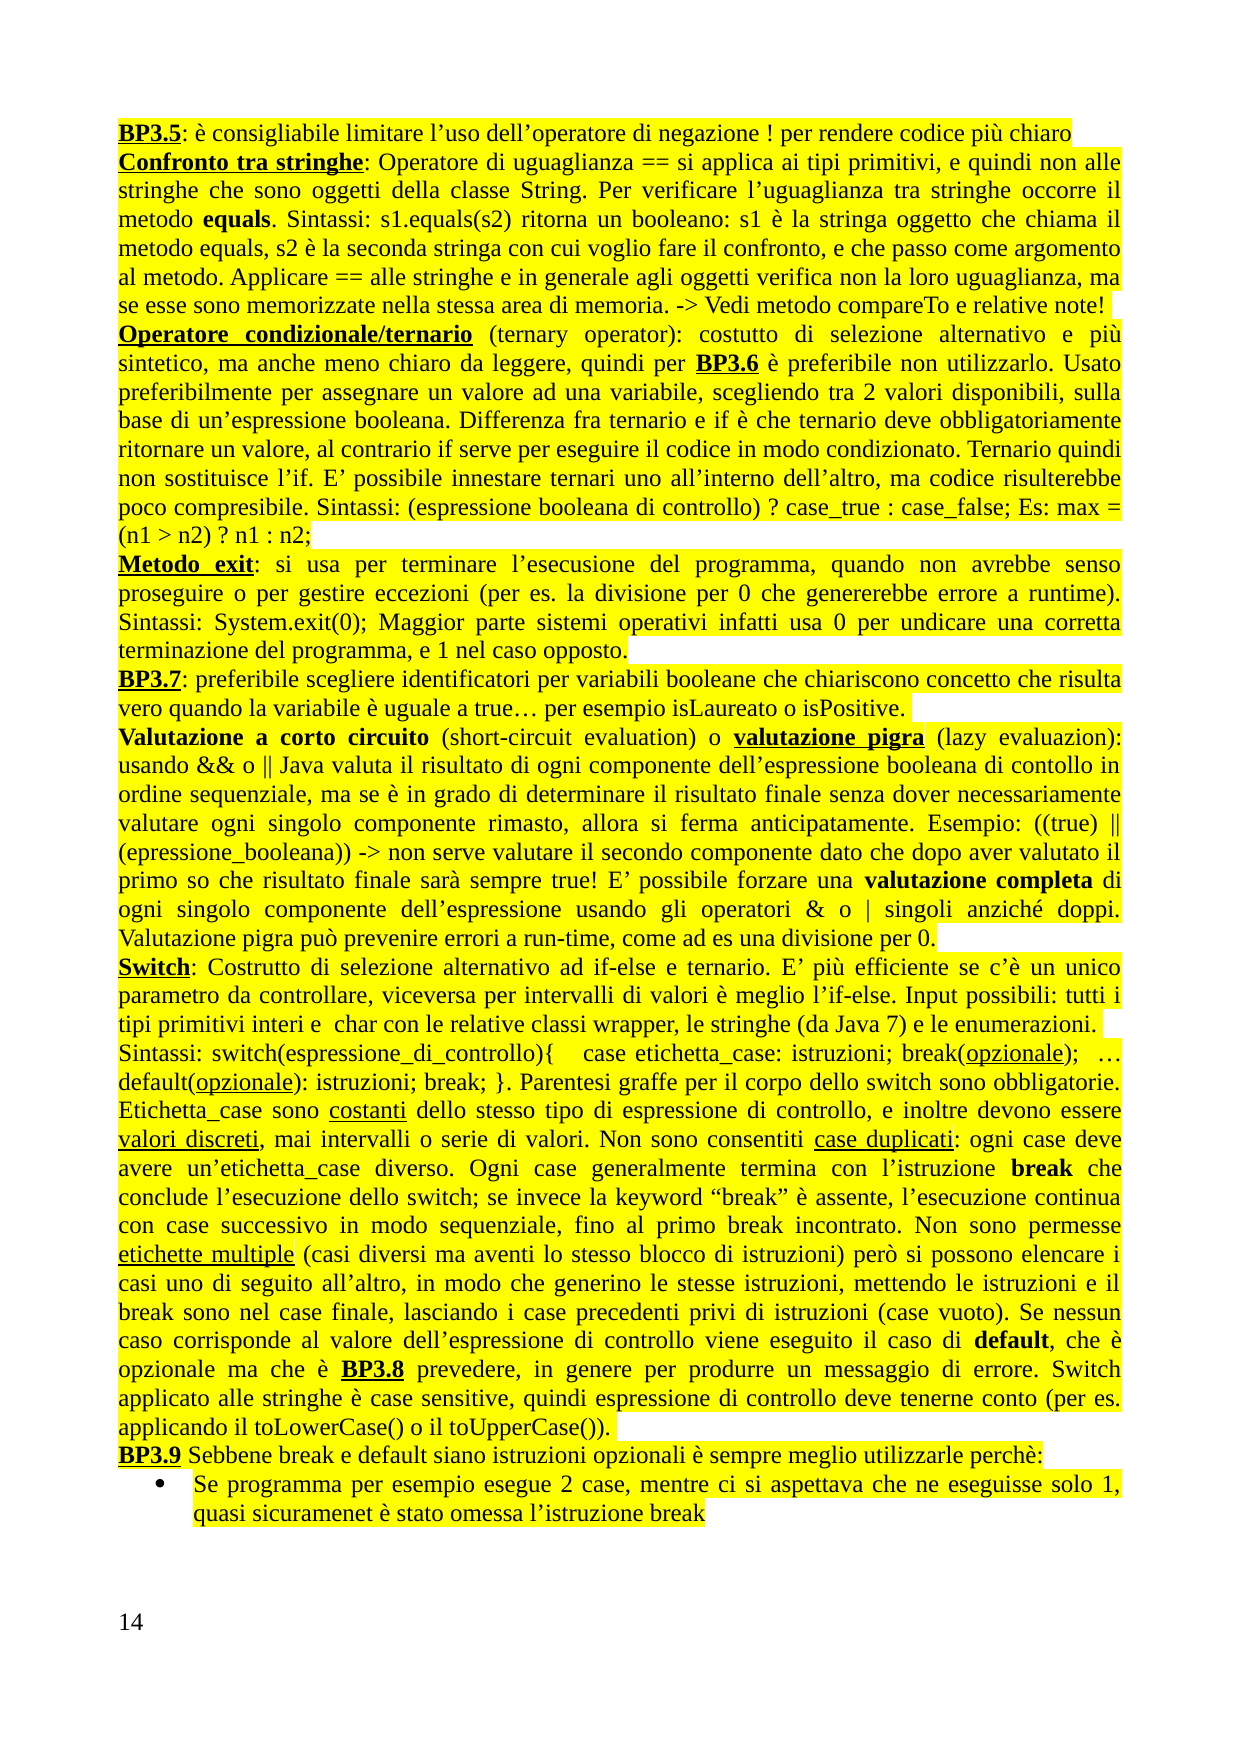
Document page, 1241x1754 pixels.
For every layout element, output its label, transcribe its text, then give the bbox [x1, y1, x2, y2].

text BP3.7: preferibile scegliere identificatori per variabili booleane che chiariscono concetto che risulta vero quando la variabile è uguale a true… per esempio isLaureato o isPositive. [118, 664, 1122, 722]
text BP3.5: è consigliabile limitare l’uso dell’operatore di negazione ! per rendere codice più chiaro [118, 118, 1122, 147]
list Se programma per esempio esegue 2 case, mentre ci si aspettava che ne eseguisse solo 1, quasi sicuramenet è stato omessa l’istruzione break [156, 1469, 1122, 1527]
text Metodo exit: si usa per terminare l’esecusione del programma, quando non avrebbe senso proseguire o per gestire eccezioni (per es. la divisione per 0 che genererebbe errore a runtime). Sintassi: System.exit(0); Maggior parte sistemi operativi infatti usa 0 per undicare una corretta terminazione del programma, e 1 nel caso opposto. [118, 549, 1122, 664]
text Operatore condizionale/ternario (ternary operator): costutto di selezione alternativo e più sintetico, ma anche meno chiaro da leggere, quindi per BP3.6 è preferibile non utilizzarlo. Usato preferibilmente per assegnare un valore ad una variabile, scegliendo tra 2 valori disponibili, sulla base di un’espressione booleana. Differenza fra ternario e if è che ternario deve obbligatoriamente ritornare un valore, al contrario if serve per eseguire il codice in modo condizionato. Ternario quindi non sostituisce l’if. E’ possibile innestare ternari uno all’interno dell’altro, ma codice risulterebbe poco compresibile. Sintassi: (espressione booleana di controllo) ? case_true : case_false; Es: max = (n1 > n2) ? n1 : n2; [118, 319, 1122, 549]
text Valutazione a corto circuito (short-circuit evaluation) o valutazione pigra (lazy evaluazion): usando && o || Java valuta il risultato di ogni componente dell’espressione booleana di contollo in ordine sequenziale, ma se è in grado di determinare il risultato finale senza dover necessariamente valutare ogni singolo componente rimasto, allora si ferma anticipatamente. Esempio: ((true) || (epressione_booleana)) -> non serve valutare il secondo componente dato che dopo aver valutato il primo so che risultato finale sarà sempre true! E’ possibile forzare una valutazione completa di ogni singolo componente dell’espressione usando gli operatori & o | singoli anziché doppi. Valutazione pigra può prevenire errori a run-time, come ad es una divisione per 0. [118, 722, 1122, 952]
text Switch: Costrutto di selezione alternativo ad if-else e ternario. E’ più efficiente se c’è un unico parametro da controllare, viceversa per intervalli di valori è meglio l’if-else. Input possibili: tutti i tipi primitivi interi e char con le relative classi wrapper, le stringhe (da Java 7) e le enumerazioni. [118, 952, 1122, 1038]
text BP3.9 Sebbene break e default siano istruzioni opzionali è sempre meglio utilizzarle perchè: [118, 1441, 1122, 1469]
text Sintassi: switch(espressione_di_controllo){ case etichetta_case: istruzioni; break(opzionale); … default(opzionale): istruzioni; break; }. Parentesi graffe per il corpo dello switch sono obbligatorie. Etichetta_case sono costanti dello stesso tipo di espressione di controllo, e inoltre devono essere valori discreti, mai intervalli o serie di valori. Non sono consentiti case duplicati: ogni case deve avere un’etichetta_case diverso. Ogni case generalmente termina con l’istruzione break che conclude l’esecuzione dello switch; se invece la keyword “break” è assente, l’esecuzione continua con case successivo in modo sequenziale, fino al primo break incontrato. Non sono permesse etichette multiple (casi diversi ma aventi lo stesso blocco di istruzioni) però si possono elencare i casi uno di seguito all’altro, in modo che generino le stesse istruzioni, mettendo le istruzioni e il break sono nel case finale, lasciando i case precedenti privi di istruzioni (case vuoto). Se nessun caso corrisponde al valore dell’espressione di controllo viene eseguito il caso di default, che è opzionale ma che è BP3.8 prevedere, in genere per produrre un messaggio di errore. Switch applicato alle stringhe è case sensitive, quindi espressione di controllo deve tenerne conto (per es. applicando il toLowerCase() o il toUpperCase()). [118, 1038, 1122, 1441]
text Confronto tra stringhe: Operatore di uguaglianza == si applica ai tipi primitivi, e quindi non alle stringhe che sono oggetti della classe String. Per verificare l’uguaglianza tra stringhe occorre il metodo equals. Sintassi: s1.equals(s2) ritorna un booleano: s1 è la stringa oggetto che chiama il metodo equals, s2 è la seconda stringa con cui voglio fare il confronto, e che passo come argomento al metodo. Applicare == alle stringhe e in generale agli oggetti verifica non la loro uguaglianza, ma se esse sono memorizzate nella stessa area di memoria. -> Vedi metodo compareTo e relative note! [118, 147, 1122, 319]
